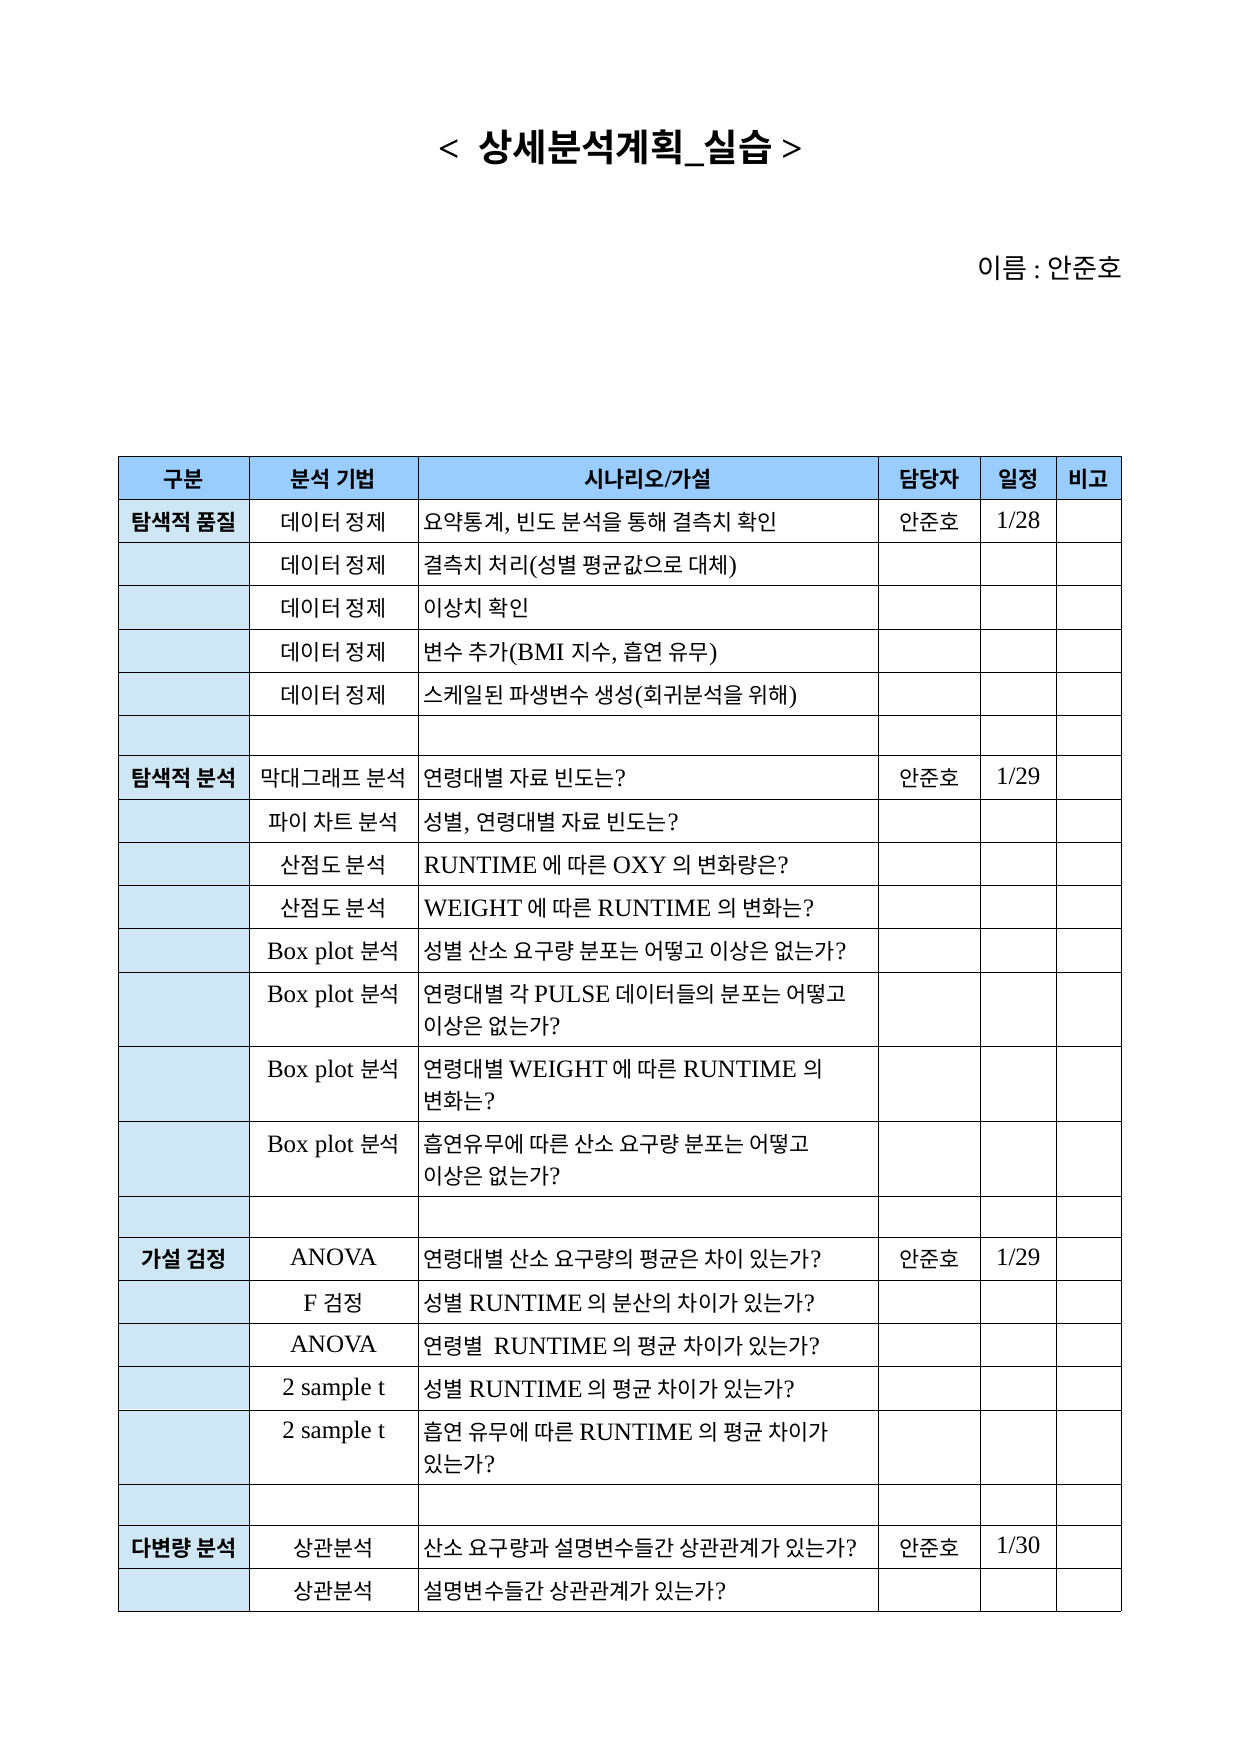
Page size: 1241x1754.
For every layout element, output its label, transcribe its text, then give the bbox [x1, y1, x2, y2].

table_cell 산소 요구량과 설명변수들간 상관관계가 있는가? [419, 1526, 878, 1568]
table_cell [981, 800, 1056, 842]
table_cell [119, 1122, 249, 1196]
table_cell [981, 673, 1056, 715]
table_cell [879, 1122, 980, 1196]
table_cell [1057, 843, 1121, 885]
table_cell [119, 716, 249, 755]
table_cell [879, 673, 980, 715]
table_cell [981, 1411, 1056, 1484]
table_cell [119, 543, 249, 585]
table_cell [1057, 886, 1121, 928]
table_header 일정 [981, 457, 1056, 499]
table_cell 연령별 RUNTIME의 평균 차이가 있는가? [419, 1324, 878, 1366]
table_cell 가설 검정 [119, 1238, 249, 1280]
table_cell [419, 1485, 878, 1525]
table_cell [119, 973, 249, 1046]
table_cell ANOVA [250, 1238, 418, 1280]
table_cell [1057, 1485, 1121, 1525]
table_cell [879, 886, 980, 928]
table_cell [119, 843, 249, 885]
table_cell [1057, 1047, 1121, 1121]
table_cell 데이터 정제 [250, 543, 418, 585]
table_cell Box plot 분석 [250, 1122, 418, 1196]
table_cell [1057, 756, 1121, 799]
table_cell [119, 1047, 249, 1121]
table_cell 데이터 정제 [250, 630, 418, 672]
table_header 시나리오/가설 [419, 457, 878, 499]
table_cell [1057, 1526, 1121, 1568]
table_cell [1057, 673, 1121, 715]
table_cell 데이터 정제 [250, 500, 418, 542]
table_cell 막대그래프 분석 [250, 756, 418, 799]
table_cell 연령대별 자료 빈도는? [419, 756, 878, 799]
table_cell [119, 630, 249, 672]
table_cell [1057, 1197, 1121, 1237]
table_cell ANOVA [250, 1324, 418, 1366]
table_cell [879, 1411, 980, 1484]
table_cell [981, 1485, 1056, 1525]
table_cell [879, 1047, 980, 1121]
table_cell 흡연유무에 따른 산소 요구량 분포는 어떻고 이상은 없는가? [419, 1122, 878, 1196]
table_cell [981, 1122, 1056, 1196]
table_cell 연령대별 WEIGHT에 따른 RUNTIME 의 변화는? [419, 1047, 878, 1121]
table_cell 2 sample t [250, 1367, 418, 1409]
table_cell [879, 543, 980, 585]
table_header 담당자 [879, 457, 980, 499]
table_cell 연령대별 각 PULSE데이터들의 분포는 어떻고 이상은 없는가? [419, 973, 878, 1046]
table_cell [119, 1569, 249, 1611]
table_cell 탐색적 분석 [119, 756, 249, 799]
table_cell 산점도 분석 [250, 843, 418, 885]
table_cell [981, 1047, 1056, 1121]
table_cell [981, 973, 1056, 1046]
table_cell [1057, 1324, 1121, 1366]
table_cell [981, 929, 1056, 972]
table_cell 변수 추가(BMI 지수, 흡연 유무) [419, 630, 878, 672]
table_cell [981, 886, 1056, 928]
table_cell 1/29 [981, 1238, 1056, 1280]
table_header 구분 [119, 457, 249, 499]
table_cell 다변량 분석 [119, 1526, 249, 1568]
table_cell 데이터 정제 [250, 673, 418, 715]
table_header 비고 [1057, 457, 1121, 499]
table_cell [879, 843, 980, 885]
table_cell [119, 673, 249, 715]
table_cell 1/28 [981, 500, 1056, 542]
table_cell [981, 630, 1056, 672]
table_cell Box plot 분석 [250, 1047, 418, 1121]
table_cell [981, 543, 1056, 585]
table_cell [1057, 1238, 1121, 1280]
table_cell [1057, 500, 1121, 542]
table_cell [879, 973, 980, 1046]
table_cell [119, 929, 249, 972]
table_cell [119, 1281, 249, 1323]
table_cell Box plot 분석 [250, 929, 418, 972]
table_cell 성별 RUNTIME의 평균 차이가 있는가? [419, 1367, 878, 1409]
table_cell 상관분석 [250, 1569, 418, 1611]
table_header 분석 기법 [250, 457, 418, 499]
table_cell 요약통계, 빈도 분석을 통해 결측치 확인 [419, 500, 878, 542]
table_cell [119, 1367, 249, 1409]
table_cell [1057, 1281, 1121, 1323]
table_cell 데이터 정제 [250, 586, 418, 629]
text < 상세분석계획_실습 > [118, 118, 1122, 172]
table_cell [879, 1281, 980, 1323]
table_cell 성별 RUNTIME의 분산의 차이가 있는가? [419, 1281, 878, 1323]
table_cell WEIGHT에 따른 RUNTIME 의 변화는? [419, 886, 878, 928]
table_cell RUNTIME에 따른 OXY의 변화량은? [419, 843, 878, 885]
table_cell F 검정 [250, 1281, 418, 1323]
table_cell [1057, 800, 1121, 842]
table_cell [981, 1367, 1056, 1409]
text 이름 : 안준호 [118, 247, 1122, 286]
table_cell [250, 1197, 418, 1237]
table_cell [119, 1197, 249, 1237]
table_cell 1/29 [981, 756, 1056, 799]
table_cell [1057, 586, 1121, 629]
table_cell [981, 843, 1056, 885]
table_cell 흡연 유무에 따른 RUNTIME의 평균 차이가 있는가? [419, 1411, 878, 1484]
table_cell [879, 800, 980, 842]
table_cell [250, 716, 418, 755]
table_cell 안준호 [879, 1526, 980, 1568]
table_cell [119, 1485, 249, 1525]
table_cell 2 sample t [250, 1411, 418, 1484]
table_cell [879, 1485, 980, 1525]
table_cell 스케일된 파생변수 생성(회귀분석을 위해) [419, 673, 878, 715]
table_cell [419, 1197, 878, 1237]
table_cell [1057, 973, 1121, 1046]
table_cell 탐색적 품질 [119, 500, 249, 542]
table_cell [1057, 1367, 1121, 1409]
table_cell 안준호 [879, 500, 980, 542]
table_cell 파이 차트 분석 [250, 800, 418, 842]
table_cell [1057, 1122, 1121, 1196]
table_cell 연령대별 산소 요구량의 평균은 차이 있는가? [419, 1238, 878, 1280]
table_cell [981, 1324, 1056, 1366]
table_cell 1/30 [981, 1526, 1056, 1568]
table_cell [879, 1197, 980, 1237]
table_cell [1057, 630, 1121, 672]
table_cell 설명변수들간 상관관계가 있는가? [419, 1569, 878, 1611]
table_cell [119, 886, 249, 928]
table_cell [1057, 543, 1121, 585]
table_cell [879, 1324, 980, 1366]
table_cell [981, 1569, 1056, 1611]
table_cell [981, 716, 1056, 755]
table_cell 산점도 분석 [250, 886, 418, 928]
table_cell 성별 산소 요구량 분포는 어떻고 이상은 없는가? [419, 929, 878, 972]
table_cell [879, 630, 980, 672]
table_cell [879, 1569, 980, 1611]
table_cell [119, 586, 249, 629]
table_cell 결측치 처리(성별 평균값으로 대체) [419, 543, 878, 585]
table_cell [879, 716, 980, 755]
table_cell [1057, 716, 1121, 755]
table_cell 안준호 [879, 756, 980, 799]
table_cell [250, 1485, 418, 1525]
table_cell [1057, 1569, 1121, 1611]
table_cell 이상치 확인 [419, 586, 878, 629]
table_cell [879, 929, 980, 972]
table_cell [119, 800, 249, 842]
table_cell [1057, 929, 1121, 972]
table_cell [419, 716, 878, 755]
table_cell [119, 1324, 249, 1366]
table_cell [981, 586, 1056, 629]
table_cell [119, 1411, 249, 1484]
table_cell 성별, 연령대별 자료 빈도는? [419, 800, 878, 842]
table_cell [981, 1281, 1056, 1323]
table_cell [879, 586, 980, 629]
table_cell [879, 1367, 980, 1409]
table_cell [1057, 1411, 1121, 1484]
table_cell [981, 1197, 1056, 1237]
table_cell Box plot 분석 [250, 973, 418, 1046]
table_cell 상관분석 [250, 1526, 418, 1568]
table_cell 안준호 [879, 1238, 980, 1280]
